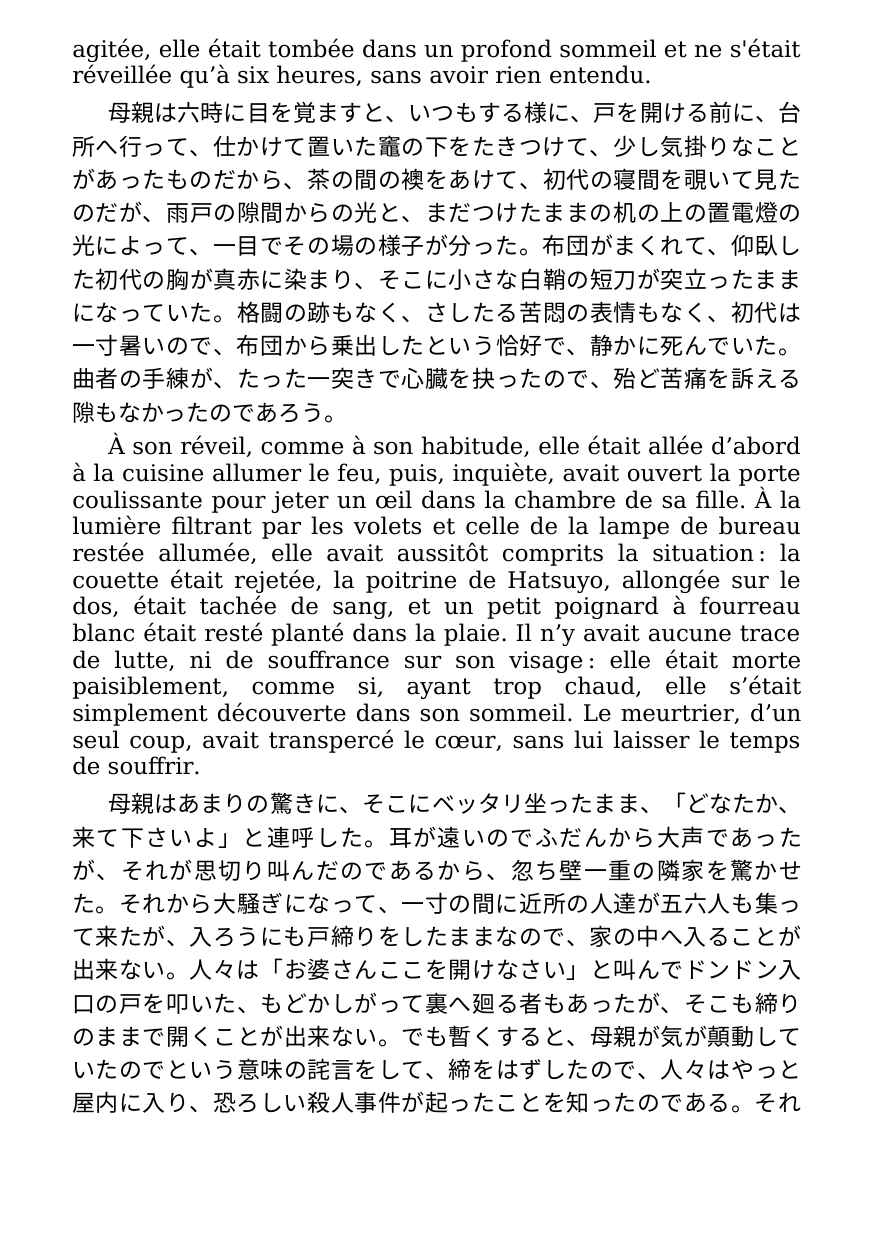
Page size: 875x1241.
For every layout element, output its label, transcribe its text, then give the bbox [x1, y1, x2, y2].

text 母親はあまりの驚きに、そこにベッタリ坐ったまま、「どなたか、来て下さいよ」と連呼した。耳が遠いのでふだんから大声であったが、それが思切り叫んだのであるから、忽ち壁一重の隣家を驚かせた。それから大騒ぎになって、一寸の間に近所の人達が五六人も集って来たが、入ろうにも戸締りをしたままなので、家の中へ入ることが出来ない。人々は「お婆さんここを開けなさい」と叫んでドンドン入口の戸を叩いた、もどかしがって裏へ廻る者もあったが、そこも締りのままで開くことが出来ない。でも暫くすると、母親が気が顛動していたのでという意味の詫言をして、締をはずしたので、人々はやっと屋内に入り、恐ろしい殺人事件が起ったことを知ったのである。それ [72, 786, 802, 1118]
text À son réveil, comme à son habitude, elle était allée d’abord à la cuisine allumer le feu, puis, inquiète, avait ouvert la porte coulissante pour jeter un œil dans la chambre de sa fille. À la lumière filtrant par les volets et celle de la lampe de bureau restée allumée, elle avait aussitôt comprits la situation : la couette était rejetée, la poitrine de Hatsuyo, allongée sur le dos, était tachée de sang, et un petit poignard à fourreau blanc était resté planté dans la plaie. Il n’y avait aucune trace de lutte, ni de souffrance sur son visage : elle était morte paisiblement, comme si, ayant trop chaud, elle s’était simplement découverte dans son sommeil. Le meurtrier, d’un seul coup, avait transpercé le cœur, sans lui laisser le temps de souffrir. [72, 433, 802, 780]
text 母親は六時に目を覚ますと、いつもする様に、戸を開ける前に、台所へ行って、仕かけて置いた竈の下をたきつけて、少し気掛りなことがあったものだから、茶の間の襖をあけて、初代の寝間を覗いて見たのだが、雨戸の隙間からの光と、まだつけたままの机の上の置電燈の光によって、一目でその場の様子が分った。布団がまくれて、仰臥した初代の胸が真赤に染まり、そこに小さな白鞘の短刀が突立ったままになっていた。格闘の跡もなく、さしたる苦悶の表情もなく、初代は一寸暑いので、布団から乗出したという恰好で、静かに死んでいた。曲者の手練が、たった一突きで心臓を抉ったので、殆ど苦痛を訴える隙もなかったのであろう。 [72, 95, 802, 428]
text agitée, elle était tombée dans un profond sommeil et ne s'était réveillée qu’à six heures, sans avoir rien entendu. [72, 36, 802, 89]
